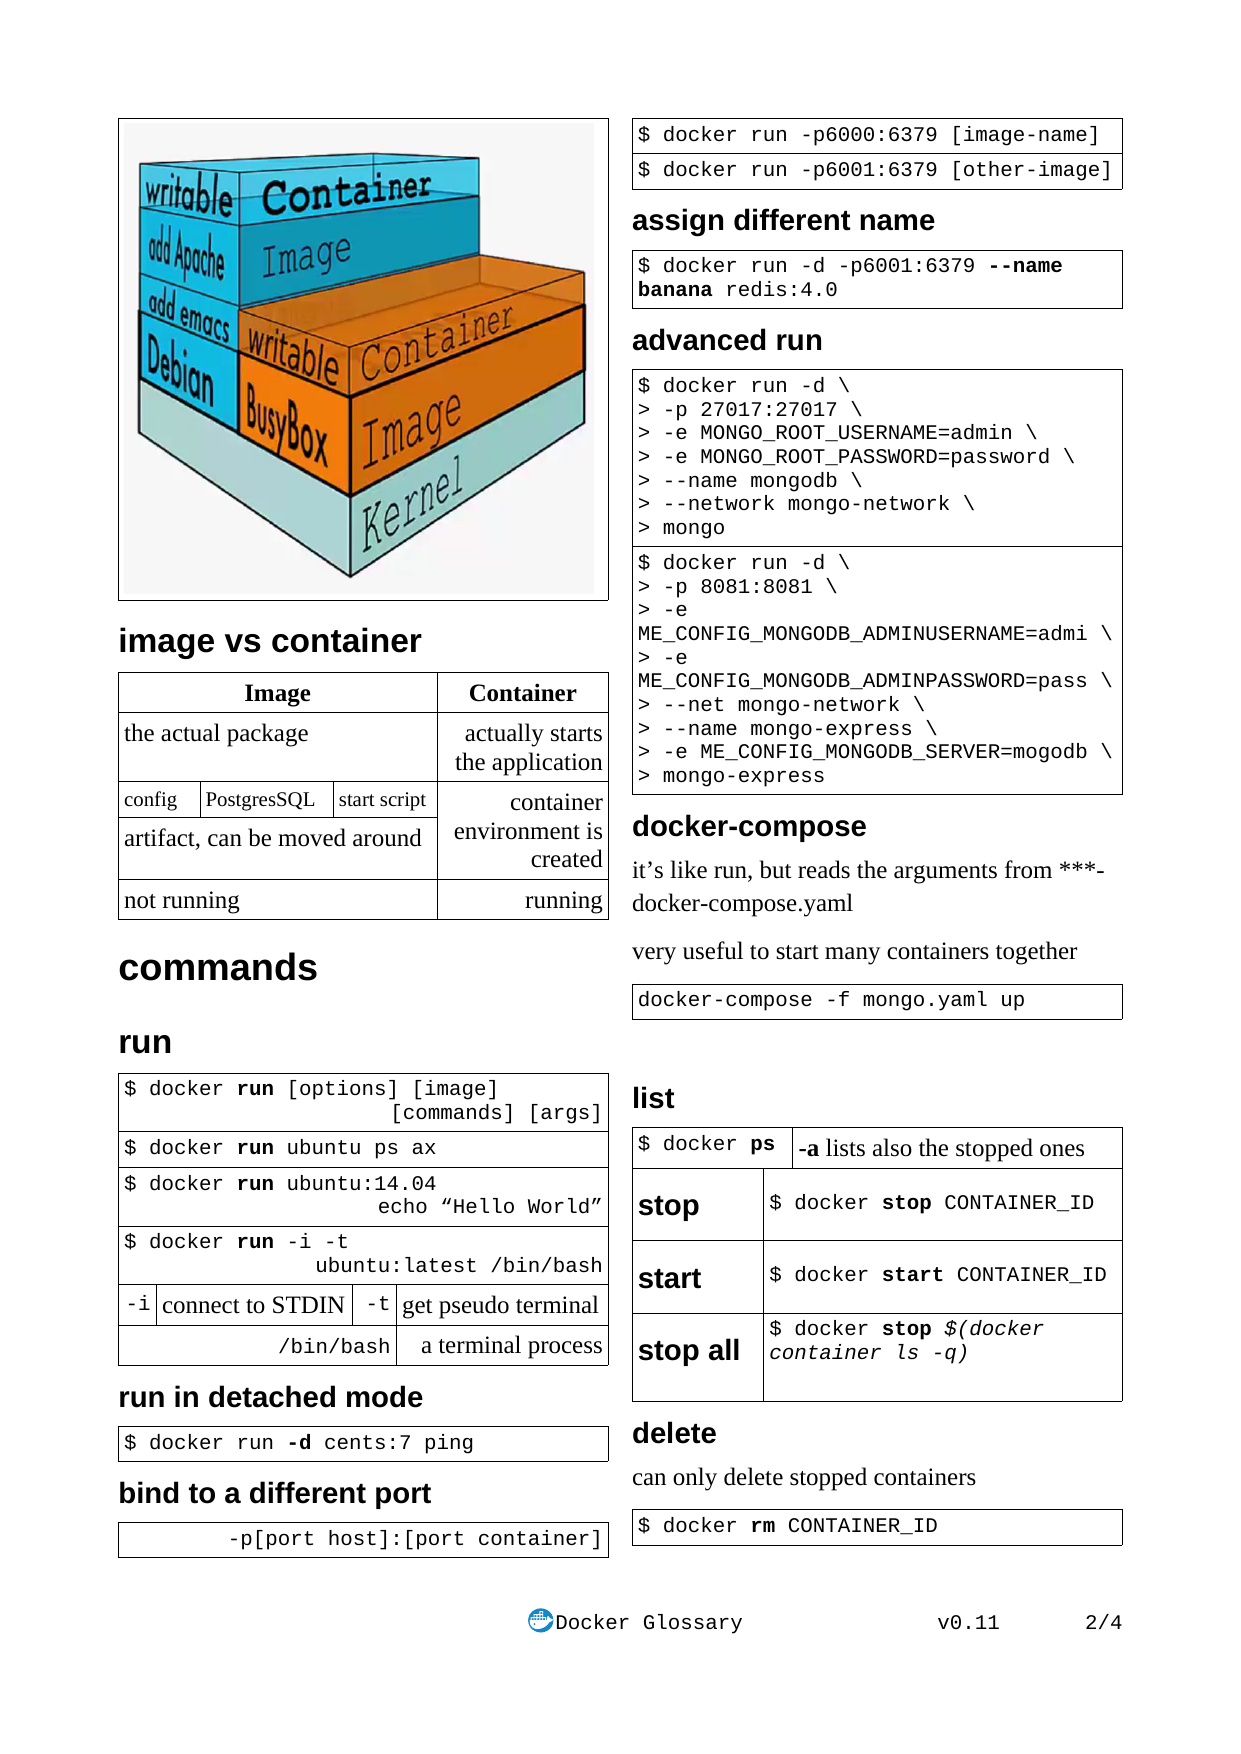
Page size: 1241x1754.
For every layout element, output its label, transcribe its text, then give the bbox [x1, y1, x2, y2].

table_header $ docker run -d -p6001:6379 --name banana redis:4.0 [633, 251, 1122, 308]
table_header $ docker rm CONTAINER_ID [633, 1510, 1122, 1544]
table_cell the actual package [119, 713, 437, 781]
table_cell stop all [633, 1314, 763, 1401]
table_cell $ docker run ubuntu:14.04 echo “Hello World” [119, 1168, 608, 1226]
subtitle advanced run [632, 323, 1122, 357]
table_cell -i [119, 1285, 156, 1325]
table_cell artifact, can be moved around [119, 818, 437, 879]
table_cell -t [353, 1285, 396, 1325]
subtitle run in detached mode [118, 1380, 608, 1413]
table_cell get pseudo terminal [397, 1285, 608, 1325]
table_cell start script [334, 782, 437, 817]
subtitle docker-compose [632, 809, 1122, 843]
table_cell connect to STDIN [157, 1285, 352, 1325]
table_header $ docker stop CONTAINER_ID [764, 1169, 1122, 1240]
text it’s like run, but reads the arguments from ***-docker-compose.yaml [632, 855, 1122, 917]
subtitle assign different name [632, 203, 1122, 237]
subtitle image vs container [118, 621, 608, 659]
subtitle commands [118, 944, 608, 988]
table_header $ docker run [options] [image] [commands] [args] [119, 1074, 608, 1131]
table_header $ docker run -d \ > -p 27017:27017 \ > -e MONGO_ROOT_USERNAME=admin \ > -e MONGO_ROOT_PASSWORD=password \ > --name mongodb \ > --network mongo-network \ > mongo [633, 370, 1122, 546]
table_cell $ docker run ubuntu ps ax [119, 1132, 608, 1167]
text can only delete stopped containers [632, 1462, 1122, 1491]
table_cell actually starts the application [438, 713, 608, 781]
table_cell start [633, 1241, 763, 1312]
table_cell $ docker run -p6000:6379 [image-name] [633, 119, 1122, 153]
table_cell not running [119, 880, 437, 919]
subtitle delete [632, 1416, 1122, 1449]
table_header stop [633, 1169, 763, 1240]
picture [123, 123, 594, 594]
table_header Container [438, 673, 608, 712]
table_cell a terminal process [397, 1326, 608, 1365]
table_cell config [119, 782, 200, 817]
table_cell $ docker stop $(docker container ls -q) [764, 1314, 1122, 1401]
table_header -a lists also the stopped ones [793, 1128, 1122, 1168]
subtitle run [118, 1021, 608, 1060]
table_cell PostgresSQL [201, 782, 333, 817]
table_cell $ docker run -p6001:6379 [other-image] [633, 154, 1122, 188]
table_header $ docker ps [633, 1128, 792, 1168]
table_cell $ docker run -i -t ubuntu:latest /bin/bash [119, 1227, 608, 1284]
table_cell /bin/bash [119, 1326, 396, 1365]
table_header -p[port host]:[port container] [119, 1523, 608, 1557]
text very useful to start many containers together [632, 936, 1122, 965]
table_header docker-compose -f mongo.yaml up [633, 985, 1122, 1019]
table_header Image [119, 673, 437, 712]
table_header [119, 119, 608, 600]
table_cell $ docker run -d \ > -p 8081:8081 \ > -e ME_CONFIG_MONGODB_ADMINUSERNAME=admi \ > -e ME_CONFIG_MONGODB_ADMINPASSWORD=pass \ > --net mongo-network \ > --name mongo-express \ > -e ME_CONFIG_MONGODB_SERVER=mogodb \ > mongo-express [633, 547, 1122, 794]
table_cell container environment is created [438, 782, 608, 879]
table_cell $ docker start CONTAINER_ID [764, 1241, 1122, 1312]
subtitle list [632, 1081, 1122, 1115]
table_cell running [438, 880, 608, 919]
table_header $ docker run -d cents:7 ping [119, 1427, 608, 1461]
subtitle bind to a different port [118, 1476, 608, 1509]
